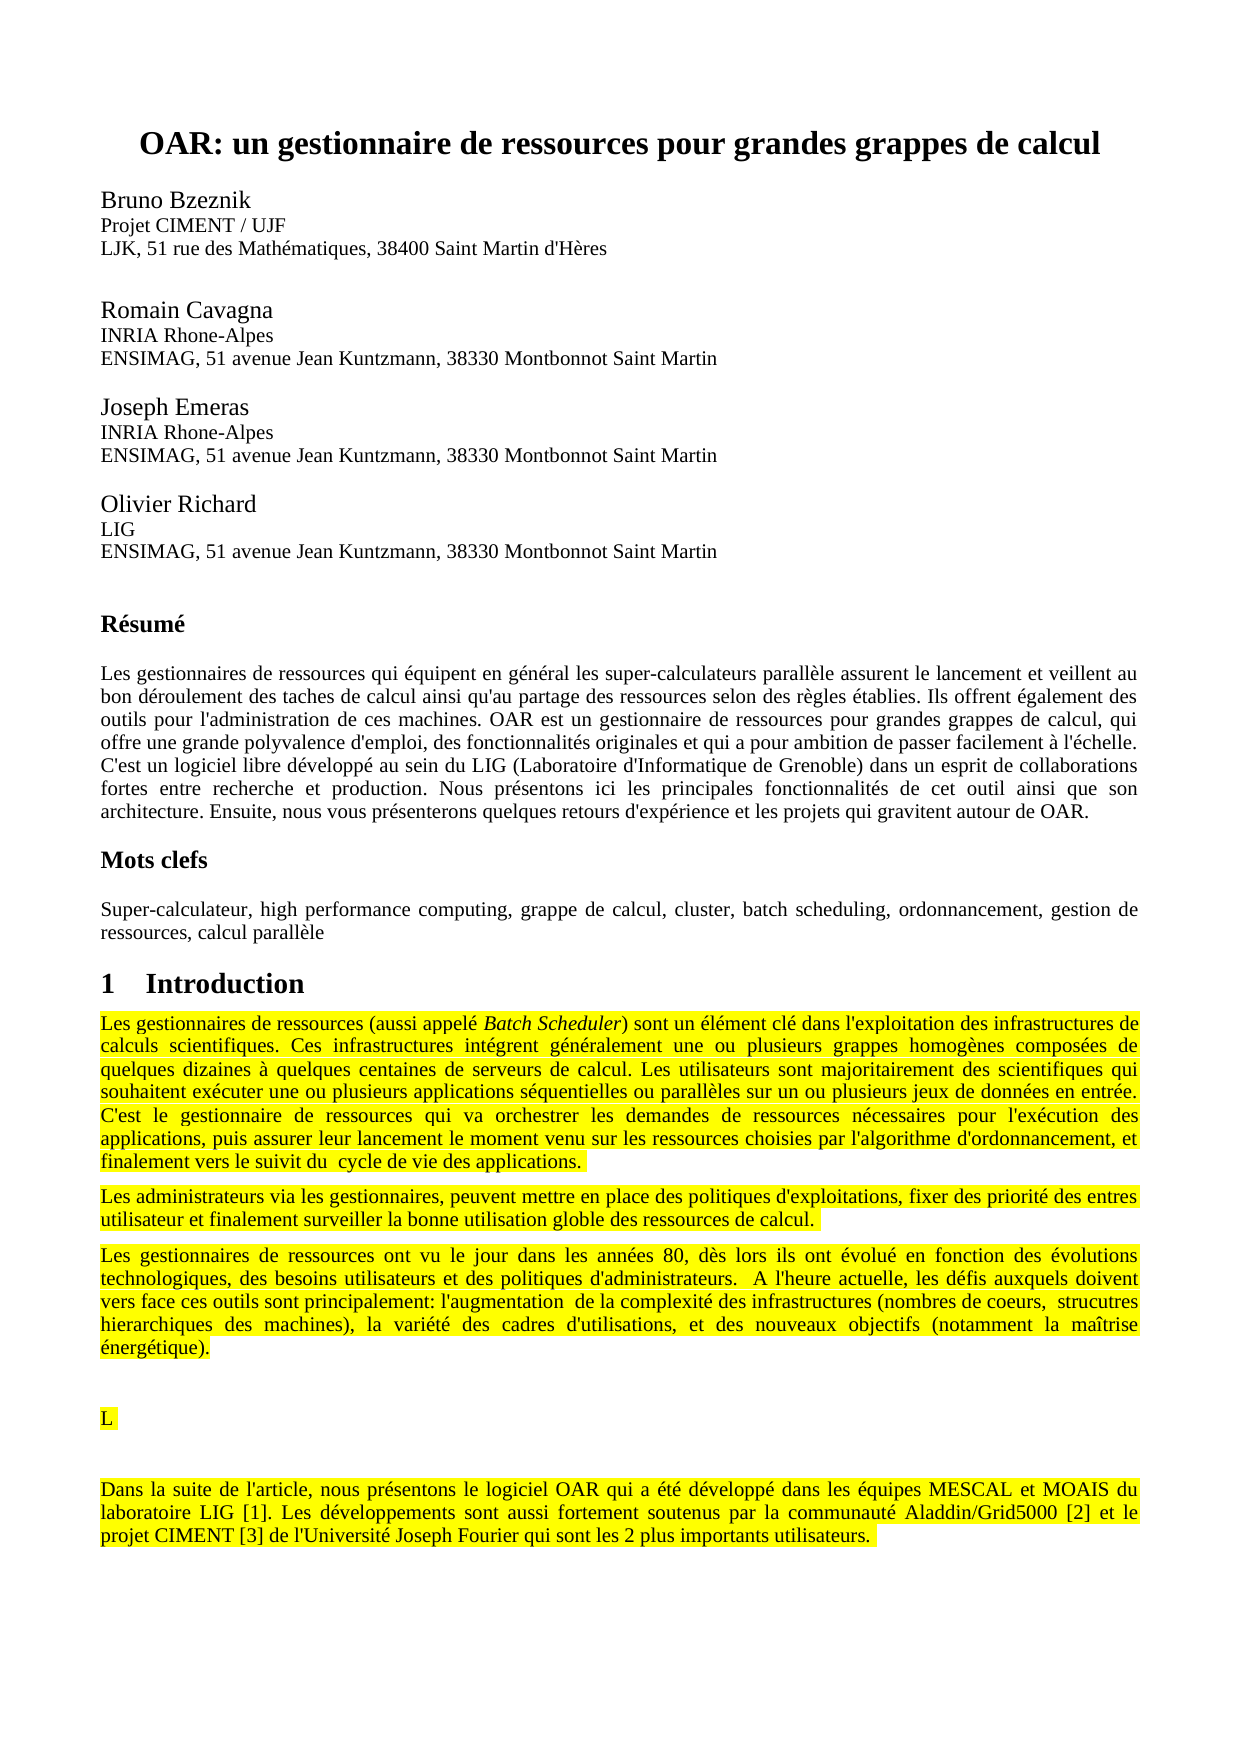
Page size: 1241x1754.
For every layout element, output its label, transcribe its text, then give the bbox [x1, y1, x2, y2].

text Super-calculateur, high performance computing, grappe de calcul, cluster, batch scheduling, ordonnancement, gestion de ressources, calcul parallèle [100, 898, 1140, 944]
text Romain Cavagna [100, 296, 1140, 324]
text Les gestionnaires de ressources qui équipent en général les super-calculateurs parallèle assurent le lancement et veillent au bon déroulement des taches de calcul ainsi qu'au partage des ressources selon des règles établies. Ils offrent également des outils pour l'administration de ces machines. OAR est un gestionnaire de ressources pour grandes grappes de calcul, qui offre une grande polyvalence d'emploi, des fonctionnalités originales et qui a pour ambition de passer facilement à l'échelle. C'est un logiciel libre développé au sein du LIG (Laboratoire d'Informatique de Grenoble) dans un esprit de collaborations fortes entre recherche et production. Nous présentons ici les principales fonctionnalités de cet outil ainsi que son architecture. Ensuite, nous vous présenterons quelques retours d'expérience et les projets qui gravitent autour de OAR. [100, 661, 1140, 823]
text LIG [100, 517, 1140, 540]
text Les gestionnaires de ressources ont vu le jour dans les années 80, dès lors ils ont évolué en fonction des évolutions technologiques, des besoins utilisateurs et des politiques d'administrateurs. A l'heure actuelle, les défis auxquels doivent vers face ces outils sont principalement: l'augmentation de la complexité des infrastructures (nombres de coeurs, strucutres hierarchiques des machines), la variété des cadres d'utilisations, et des nouveaux objectifs (notamment la maîtrise énergétique). [100, 1243, 1140, 1359]
text L [100, 1407, 1140, 1430]
text Les gestionnaires de ressources (aussi appelé Batch Scheduler) sont un élément clé dans l'exploitation des infrastructures de calculs scientifiques. Ces infrastructures intégrent généralement une ou plusieurs grappes homogènes composées de quelques dizaines à quelques centaines de serveurs de calcul. Les utilisateurs sont majoritairement des scientifiques qui souhaitent exécuter une ou plusieurs applications séquentielles ou parallèles sur un ou plusieurs jeux de données en entrée. C'est le gestionnaire de ressources qui va orchestrer les demandes de ressources nécessaires pour l'exécution des applications, puis assurer leur lancement le moment venu sur les ressources choisies par l'algorithme d'ordonnancement, et finalement vers le suivit du cycle de vie des applications. [100, 1011, 1140, 1172]
text LJK, 51 rue des Mathématiques, 38400 Saint Martin d'Hères [100, 237, 1140, 260]
text INRIA Rhone-Alpes [100, 421, 1140, 444]
text Bruno Bzeznik [100, 186, 1140, 214]
text OAR: un gestionnaire de ressources pour grandes grappes de calcul [100, 124, 1140, 161]
text Joseph Emeras [100, 393, 1140, 421]
text INRIA Rhone-Alpes [100, 324, 1140, 347]
text Dans la suite de l'article, nous présentons le logiciel OAR qui a été développé dans les équipes MESCAL et MOAIS du laboratoire LIG [1]. Les développements sont aussi fortement soutenus par la communauté Aladdin/Grid5000 [2] et le projet CIMENT [3] de l'Université Joseph Fourier qui sont les 2 plus importants utilisateurs. [100, 1478, 1140, 1547]
text ENSIMAG, 51 avenue Jean Kuntzmann, 38330 Montbonnot Saint Martin [100, 347, 1140, 370]
text ENSIMAG, 51 avenue Jean Kuntzmann, 38330 Montbonnot Saint Martin [100, 444, 1140, 467]
text Projet CIMENT / UJF [100, 214, 1140, 237]
text Olivier Richard [100, 490, 1140, 517]
text Résumé [100, 610, 1140, 638]
text Mots clefs [100, 846, 1140, 874]
subtitle Introduction [100, 967, 1140, 999]
text Les administrateurs via les gestionnaires, peuvent mettre en place des politiques d'exploitations, fixer des priorité des entres utilisateur et finalement surveiller la bonne utilisation globle des ressources de calcul. [100, 1185, 1140, 1231]
text ENSIMAG, 51 avenue Jean Kuntzmann, 38330 Montbonnot Saint Martin [100, 540, 1140, 563]
